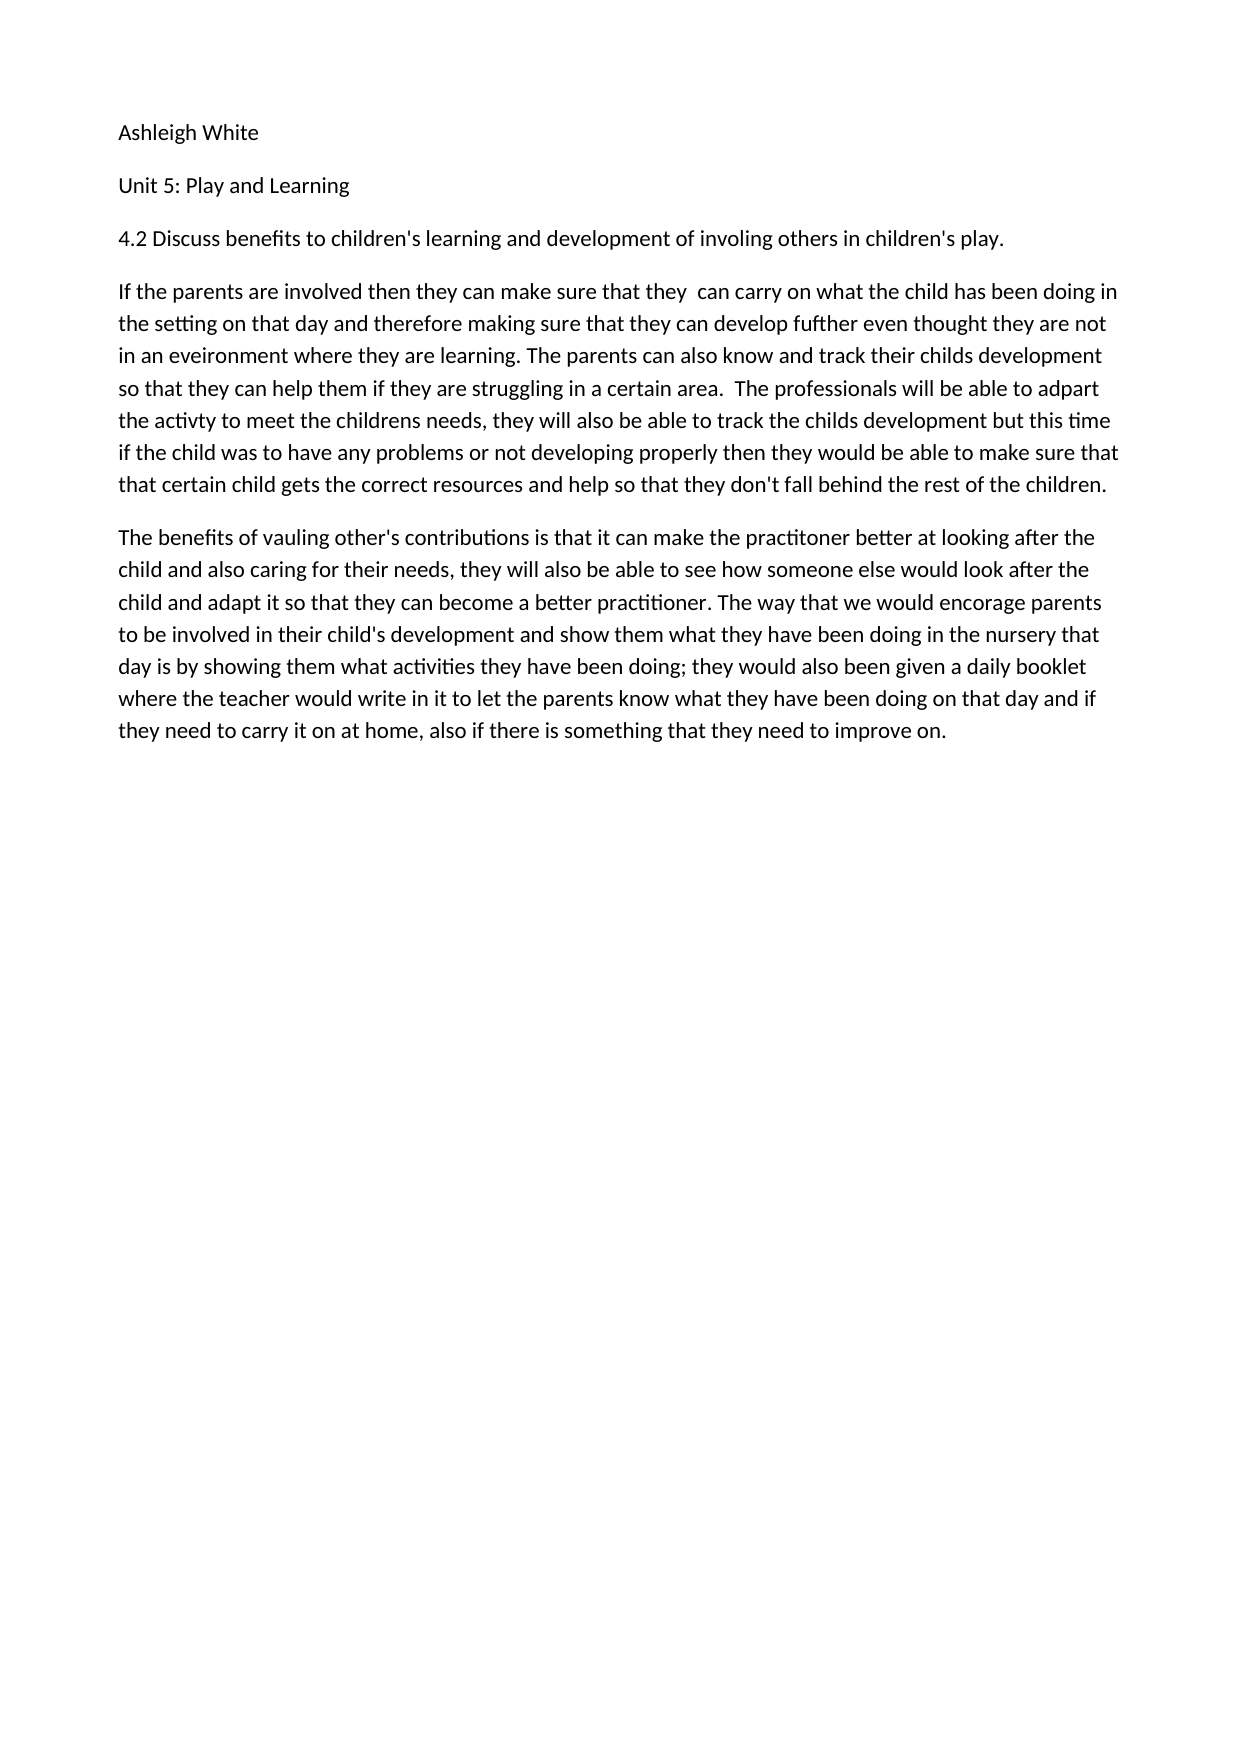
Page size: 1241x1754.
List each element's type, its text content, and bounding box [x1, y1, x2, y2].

text If the parents are involved then they can make sure that they can carry on what the child has been doing in the setting on that day and therefore making sure that they can develop fufther even thought they are not in an eveironment where they are learning. The parents can also know and track their childs development so that they can help them if they are struggling in a certain area. The professionals will be able to adpart the activty to meet the childrens needs, they will also be able to track the childs development but this time if the child was to have any problems or not developing properly then they would be able to make sure that that certain child gets the correct resources and help so that they don't fall behind the rest of the children. [118, 277, 1122, 498]
text Unit 5: Play and Learning [118, 171, 1122, 199]
text The benefits of vauling other's contributions is that it can make the practitoner better at looking after the child and also caring for their needs, they will also be able to see how someone else would look after the child and adapt it so that they can become a better practitioner. The way that we would encorage parents to be involved in their child's development and show them what they have been doing in the nursery that day is by showing them what activities they have been doing; they would also been given a daily booklet where the teacher would write in it to let the parents know what they have been doing on that day and if they need to carry it on at home, also if there is something that they need to improve on. [118, 523, 1122, 744]
text 4.2 Discuss benefits to children's learning and development of involing others in children's play. [118, 224, 1122, 252]
text Ashleigh White [118, 118, 1122, 146]
